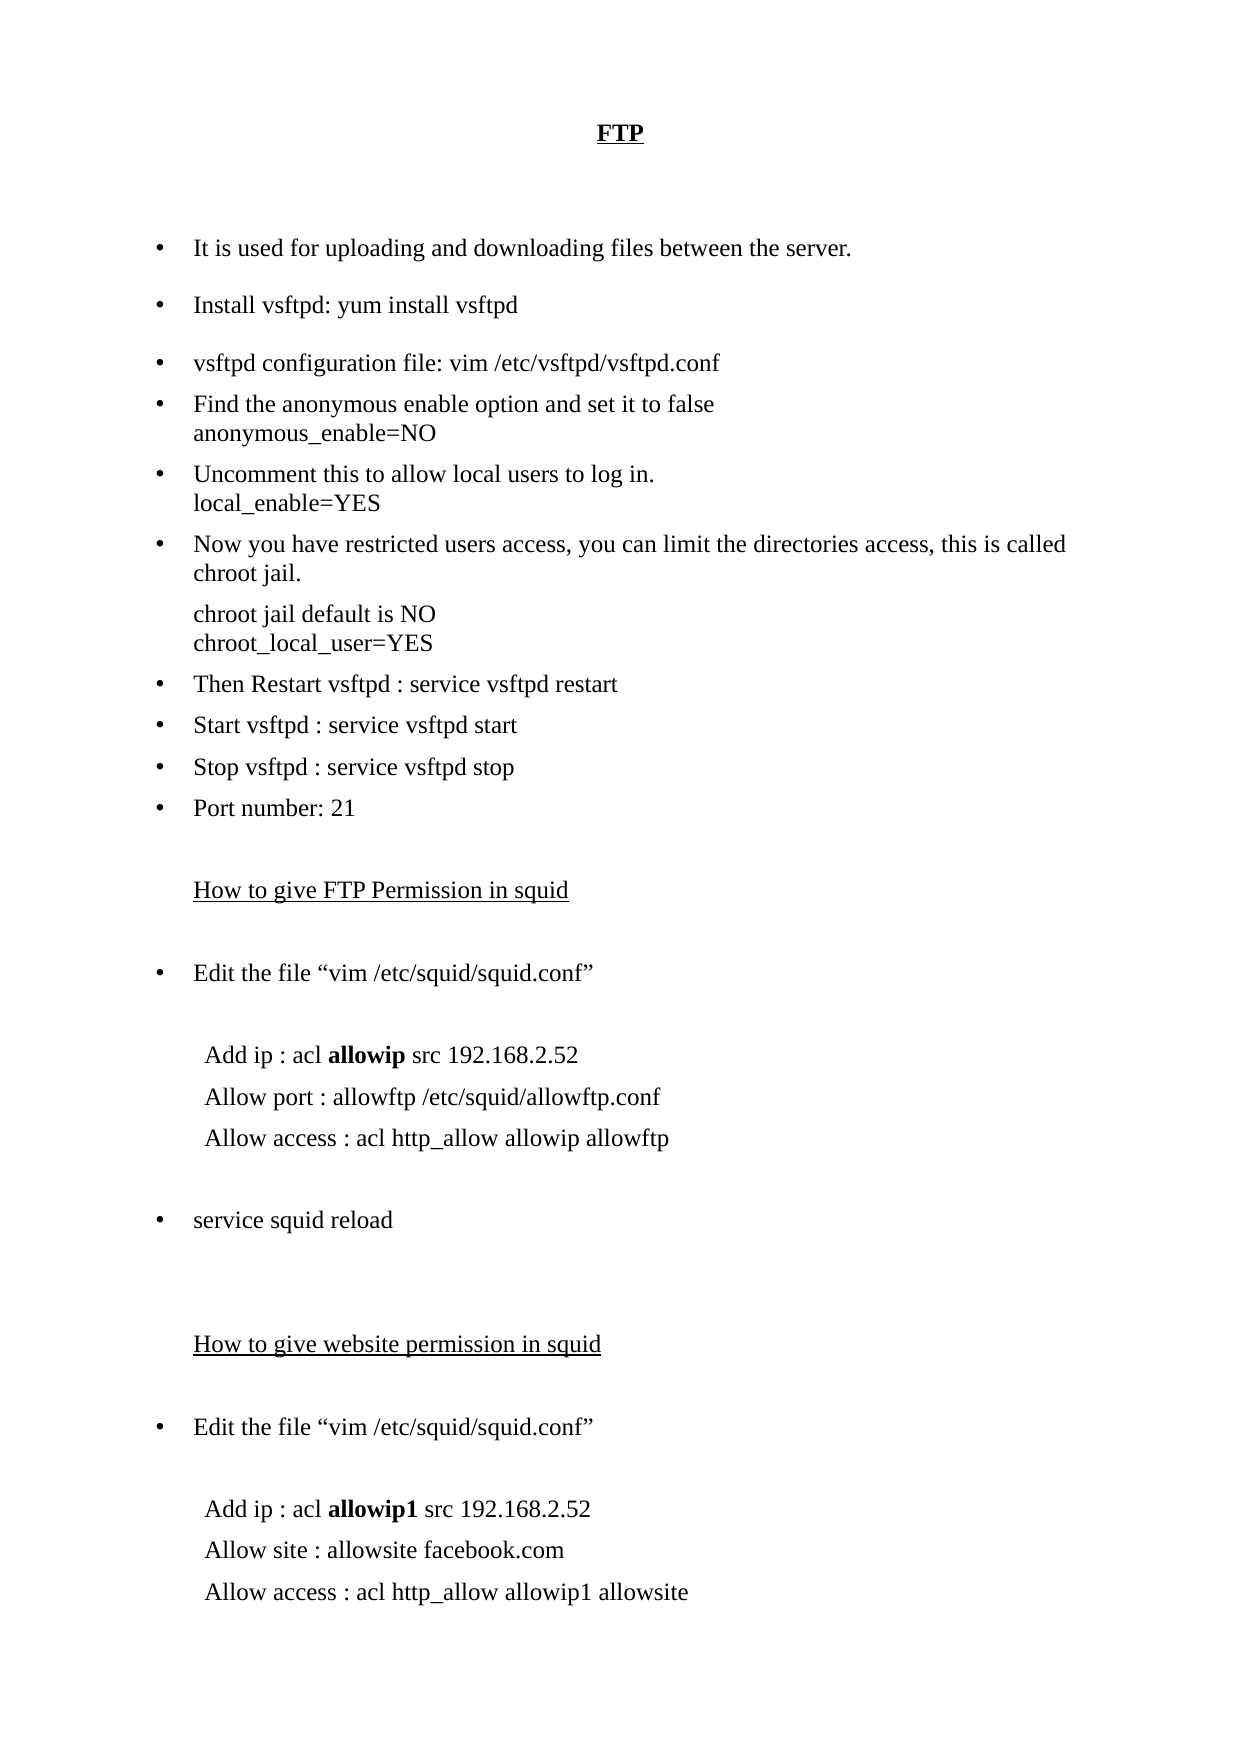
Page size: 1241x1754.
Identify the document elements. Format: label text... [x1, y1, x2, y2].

list vsftpd configuration file: vim /etc/vsftpd/vsftpd.conf [156, 348, 1122, 377]
list Now you have restricted users access, you can limit the directories access, this is called chroot jail. [156, 529, 1122, 587]
list chroot jail default is NO chroot_local_user=YES [156, 599, 1122, 657]
list How to give FTP Permission in squid [156, 876, 1122, 904]
list Allow access : acl http_allow allowip allowftp [156, 1123, 1122, 1152]
list service squid reload [156, 1206, 1122, 1234]
list Install vsftpd: yum install vsftpd [156, 291, 1122, 319]
list Allow access : acl http_allow allowip1 allowsite [156, 1577, 1122, 1606]
list Edit the file “vim /etc/squid/squid.conf” [156, 1412, 1122, 1441]
list Allow port : allowftp /etc/squid/allowftp.conf [156, 1082, 1122, 1111]
list Then Restart vsftpd : service vsftpd restart [156, 669, 1122, 698]
list Stop vsftpd : service vsftpd stop [156, 752, 1122, 781]
list Start vsftpd : service vsftpd start [156, 711, 1122, 739]
list How to give website permission in squid [156, 1329, 1122, 1358]
list Allow site : allowsite facebook.com [156, 1536, 1122, 1564]
list Uncomment this to allow local users to log in. local_enable=YES [156, 459, 1122, 517]
list Add ip : acl allowip src 192.168.2.52 [156, 1041, 1122, 1069]
list It is used for uploading and downloading files between the server. [156, 233, 1122, 262]
list Add ip : acl allowip1 src 192.168.2.52 [156, 1494, 1122, 1523]
list Find the anonymous enable option and set it to false anonymous_enable=NO [156, 389, 1122, 447]
list Port number: 21 [156, 793, 1122, 822]
list Edit the file “vim /etc/squid/squid.conf” [156, 958, 1122, 987]
text FTP [118, 118, 1122, 147]
